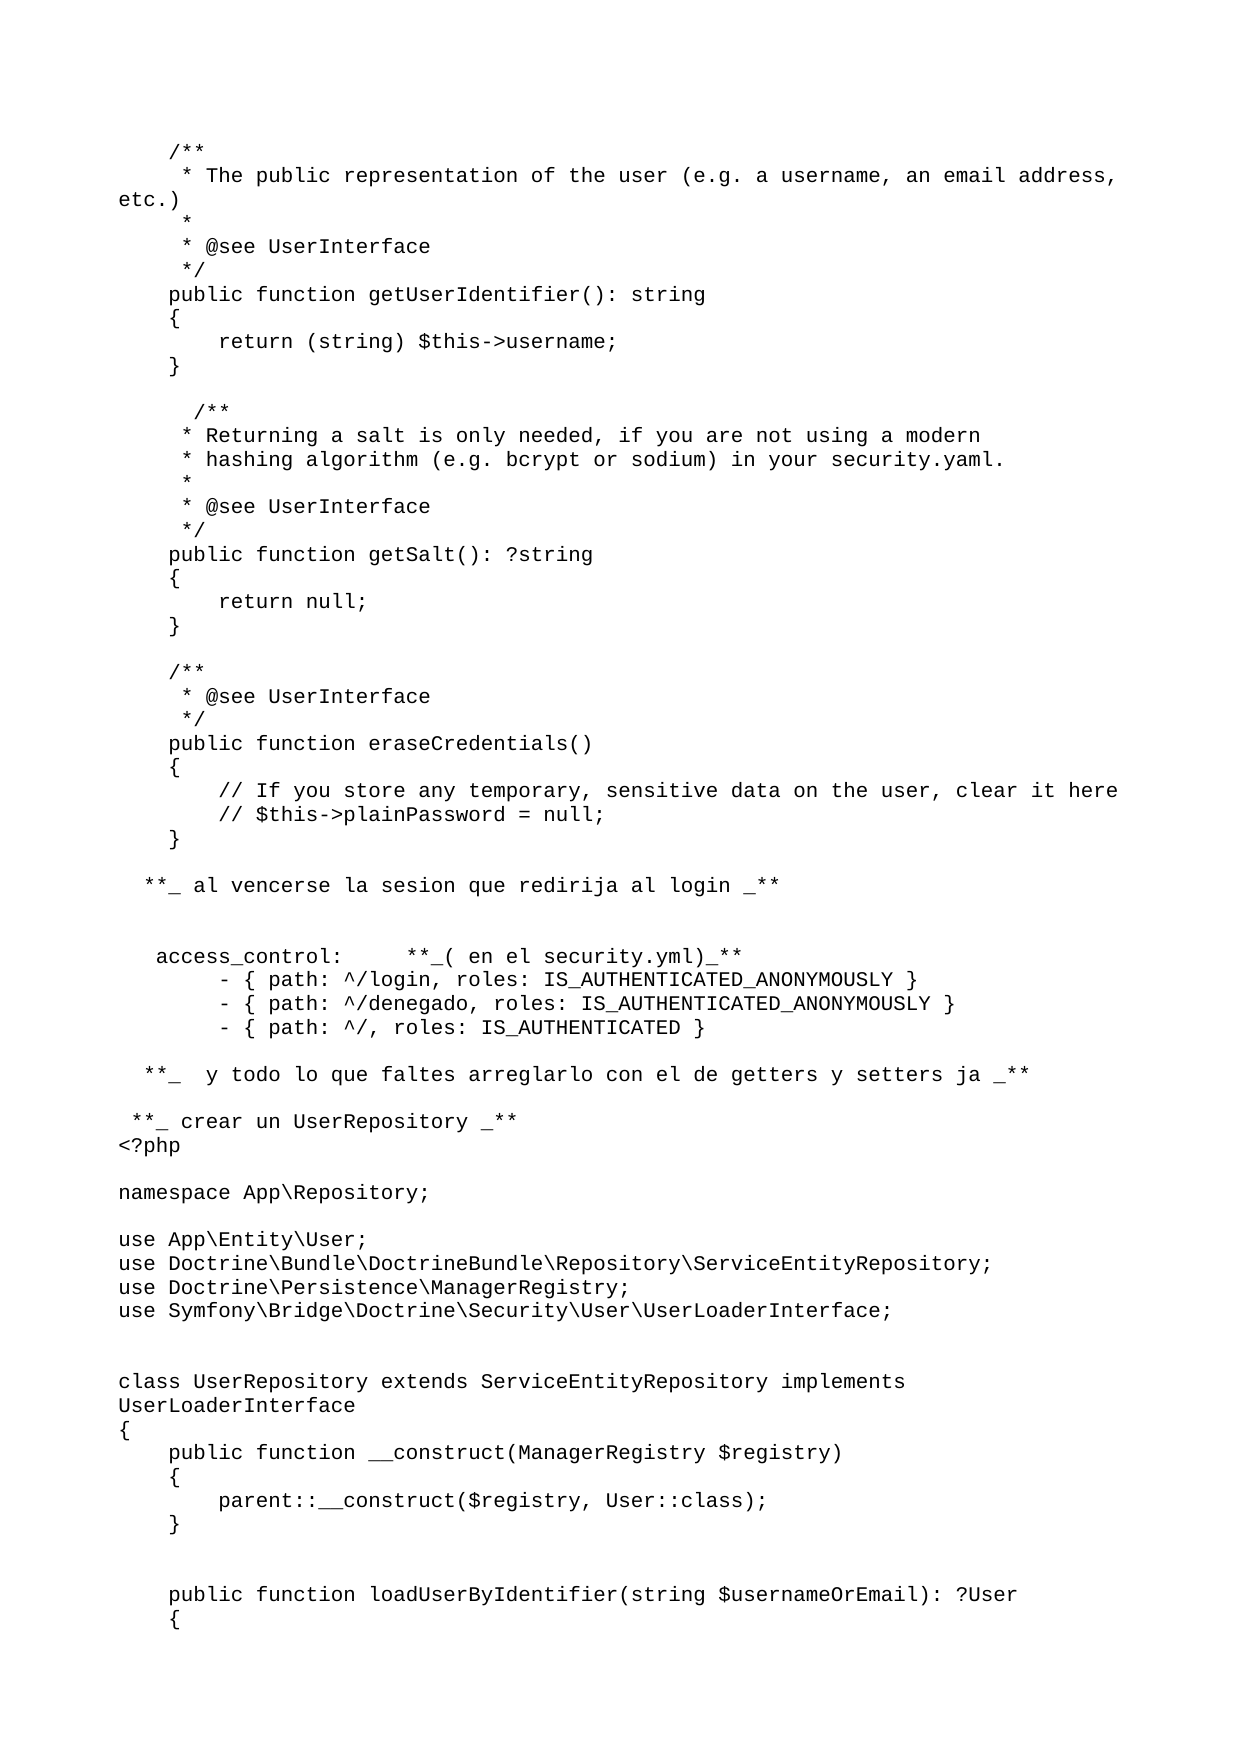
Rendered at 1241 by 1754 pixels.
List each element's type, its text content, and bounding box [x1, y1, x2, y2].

text public function eraseCredentials() [118, 733, 1122, 757]
text **_ crear un UserRepository _** [118, 1111, 1122, 1135]
text */ [118, 260, 1122, 284]
text <?php [118, 1135, 1122, 1158]
text * [118, 473, 1122, 496]
text * Returning a salt is only needed, if you are not using a modern [118, 426, 1122, 449]
text **_ al vencerse la sesion que redirija al login _** [118, 875, 1122, 898]
text /** [118, 402, 1122, 426]
text class UserRepository extends ServiceEntityRepository implements UserLoaderInterface [118, 1371, 1122, 1419]
text { [118, 1466, 1122, 1489]
text * [118, 213, 1122, 236]
text * hashing algorithm (e.g. bcrypt or sodium) in your security.yaml. [118, 449, 1122, 473]
text { [118, 757, 1122, 780]
text } [118, 354, 1122, 378]
text access_control: **_( en el security.yml)_** [118, 946, 1122, 969]
text * @see UserInterface [118, 236, 1122, 260]
text public function getSalt(): ?string [118, 544, 1122, 567]
text * The public representation of the user (e.g. a username, an email address, etc.) [118, 165, 1122, 213]
text use App\Entity\User; [118, 1229, 1122, 1253]
text { [118, 567, 1122, 591]
text use Symfony\Bridge\Doctrine\Security\User\UserLoaderInterface; [118, 1300, 1122, 1324]
text use Doctrine\Bundle\DoctrineBundle\Repository\ServiceEntityRepository; [118, 1253, 1122, 1277]
text } [118, 827, 1122, 851]
text - { path: ^/, roles: IS_AUTHENTICATED } [118, 1017, 1122, 1040]
text /** [118, 662, 1122, 686]
text { [118, 1608, 1122, 1631]
text public function loadUserByIdentifier(string $usernameOrEmail): ?User [118, 1584, 1122, 1608]
text } [118, 1513, 1122, 1537]
text - { path: ^/login, roles: IS_AUTHENTICATED_ANONYMOUSLY } [118, 969, 1122, 993]
text return null; [118, 591, 1122, 615]
text { [118, 307, 1122, 331]
text public function getUserIdentifier(): string [118, 284, 1122, 307]
text */ [118, 520, 1122, 544]
text } [118, 615, 1122, 638]
text * @see UserInterface [118, 686, 1122, 709]
text public function __construct(ManagerRegistry $registry) [118, 1442, 1122, 1466]
text // $this->plainPassword = null; [118, 804, 1122, 827]
text return (string) $this->username; [118, 331, 1122, 354]
text **_ y todo lo que faltes arreglarlo con el de getters y setters ja _** [118, 1064, 1122, 1088]
text { [118, 1419, 1122, 1442]
text /** [118, 142, 1122, 165]
text parent::__construct($registry, User::class); [118, 1489, 1122, 1513]
text // If you store any temporary, sensitive data on the user, clear it here [118, 780, 1122, 804]
text */ [118, 709, 1122, 733]
text * @see UserInterface [118, 496, 1122, 520]
text - { path: ^/denegado, roles: IS_AUTHENTICATED_ANONYMOUSLY } [118, 993, 1122, 1017]
text namespace App\Repository; [118, 1182, 1122, 1206]
text use Doctrine\Persistence\ManagerRegistry; [118, 1277, 1122, 1300]
